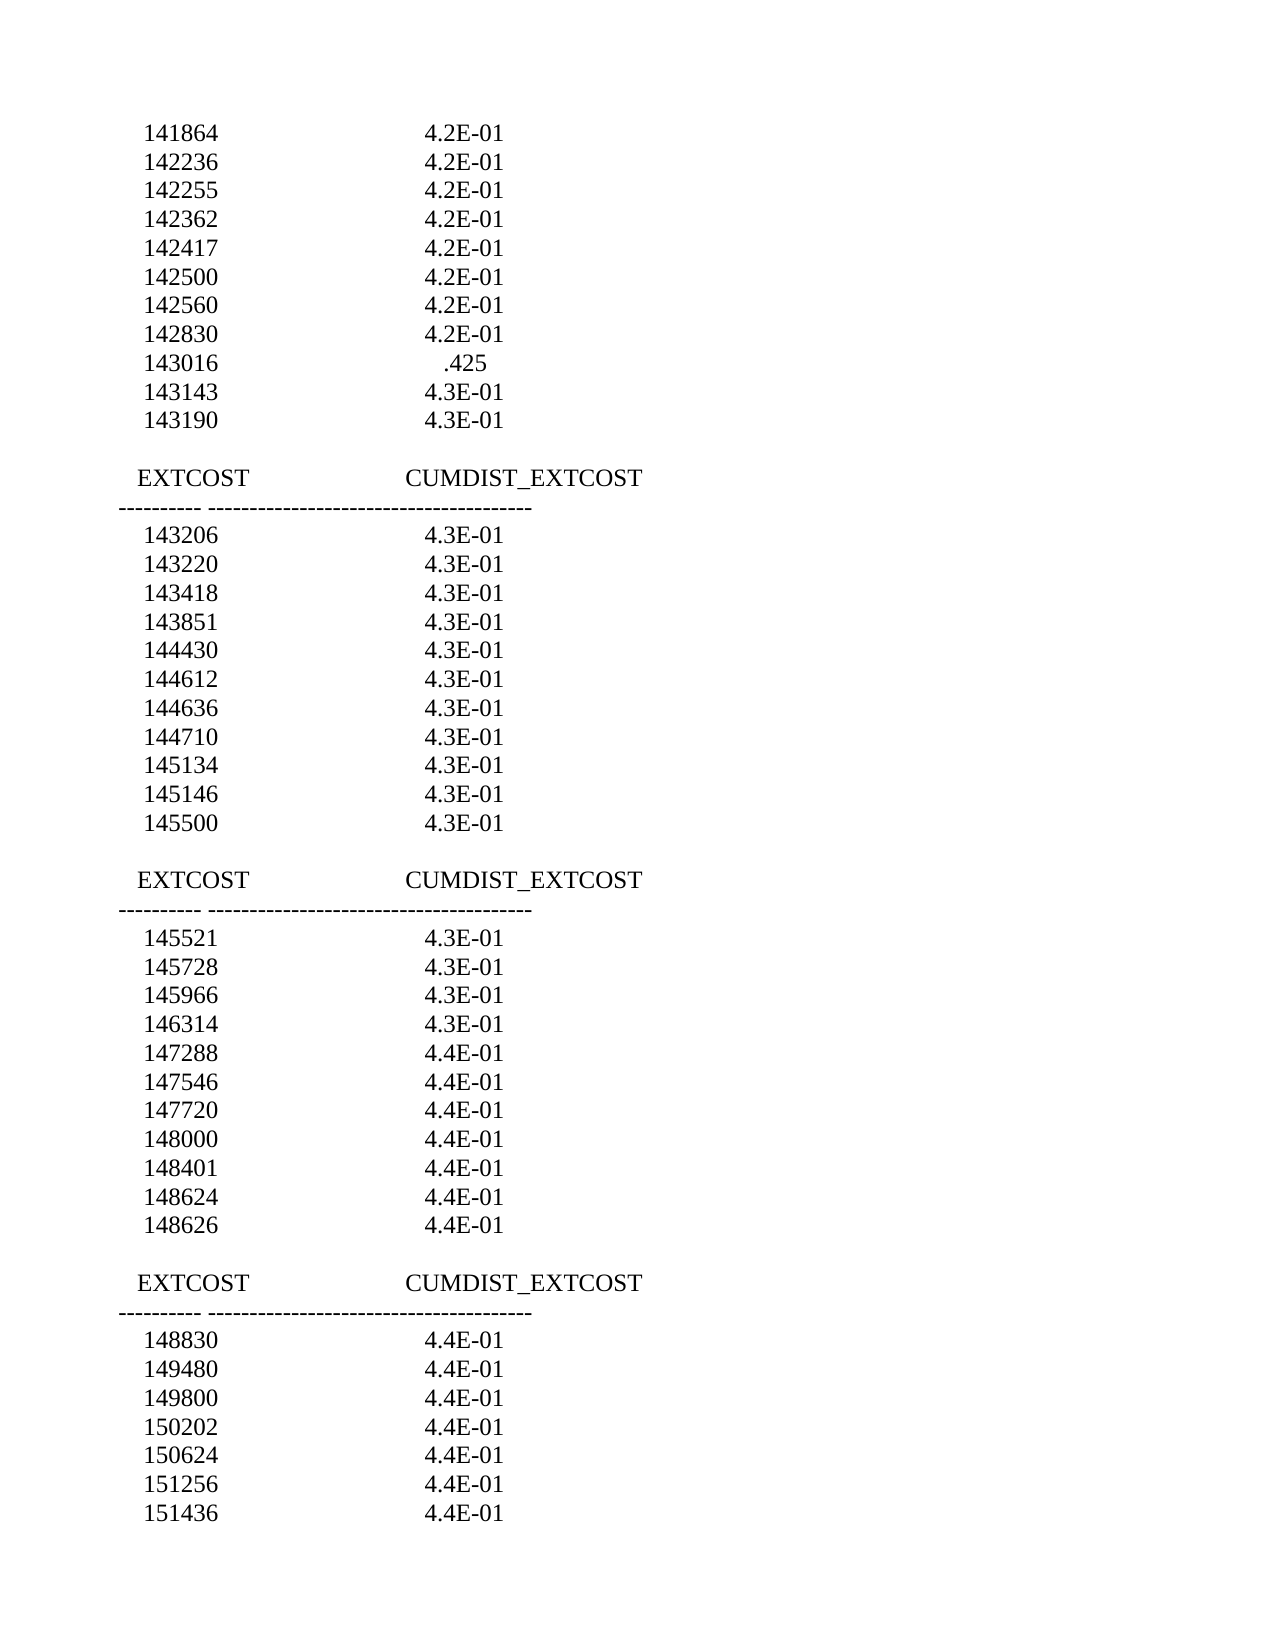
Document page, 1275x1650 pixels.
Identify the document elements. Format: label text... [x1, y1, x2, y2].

text 143418 4.3E-01 [118, 578, 1157, 607]
text 142417 4.2E-01 [118, 233, 1157, 262]
text 141864 4.2E-01 [118, 118, 1157, 147]
text 143206 4.3E-01 [118, 521, 1157, 549]
text EXTCOST CUMDIST_EXTCOST [118, 1268, 1157, 1297]
text EXTCOST CUMDIST_EXTCOST [118, 866, 1157, 894]
text 144612 4.3E-01 [118, 664, 1157, 693]
text 144710 4.3E-01 [118, 722, 1157, 751]
text 145966 4.3E-01 [118, 981, 1157, 1009]
text 143851 4.3E-01 [118, 607, 1157, 636]
text 143143 4.3E-01 [118, 377, 1157, 406]
text 142560 4.2E-01 [118, 291, 1157, 319]
text ---------- --------------------------------------- [118, 492, 1157, 521]
text 145521 4.3E-01 [118, 923, 1157, 952]
text 145500 4.3E-01 [118, 808, 1157, 837]
text 142500 4.2E-01 [118, 262, 1157, 291]
text 150624 4.4E-01 [118, 1441, 1157, 1469]
text 144430 4.3E-01 [118, 636, 1157, 664]
text 148401 4.4E-01 [118, 1153, 1157, 1182]
text 148624 4.4E-01 [118, 1182, 1157, 1211]
text 142362 4.2E-01 [118, 204, 1157, 233]
text 143016 .425 [118, 348, 1157, 377]
text 145146 4.3E-01 [118, 779, 1157, 808]
text 151256 4.4E-01 [118, 1469, 1157, 1498]
text 148000 4.4E-01 [118, 1124, 1157, 1153]
text 145728 4.3E-01 [118, 952, 1157, 981]
text 143220 4.3E-01 [118, 549, 1157, 578]
text 149800 4.4E-01 [118, 1383, 1157, 1412]
text ---------- --------------------------------------- [118, 894, 1157, 923]
text ---------- --------------------------------------- [118, 1297, 1157, 1326]
text 151436 4.4E-01 [118, 1498, 1157, 1527]
text 143190 4.3E-01 [118, 406, 1157, 434]
text 150202 4.4E-01 [118, 1412, 1157, 1441]
text 148830 4.4E-01 [118, 1326, 1157, 1354]
text 142830 4.2E-01 [118, 319, 1157, 348]
text 142236 4.2E-01 [118, 147, 1157, 176]
text 144636 4.3E-01 [118, 693, 1157, 722]
text 147546 4.4E-01 [118, 1067, 1157, 1096]
text 146314 4.3E-01 [118, 1009, 1157, 1038]
text EXTCOST CUMDIST_EXTCOST [118, 463, 1157, 492]
text 145134 4.3E-01 [118, 751, 1157, 779]
text 149480 4.4E-01 [118, 1354, 1157, 1383]
text 147288 4.4E-01 [118, 1038, 1157, 1067]
text 147720 4.4E-01 [118, 1096, 1157, 1124]
text 142255 4.2E-01 [118, 176, 1157, 204]
text 148626 4.4E-01 [118, 1211, 1157, 1239]
